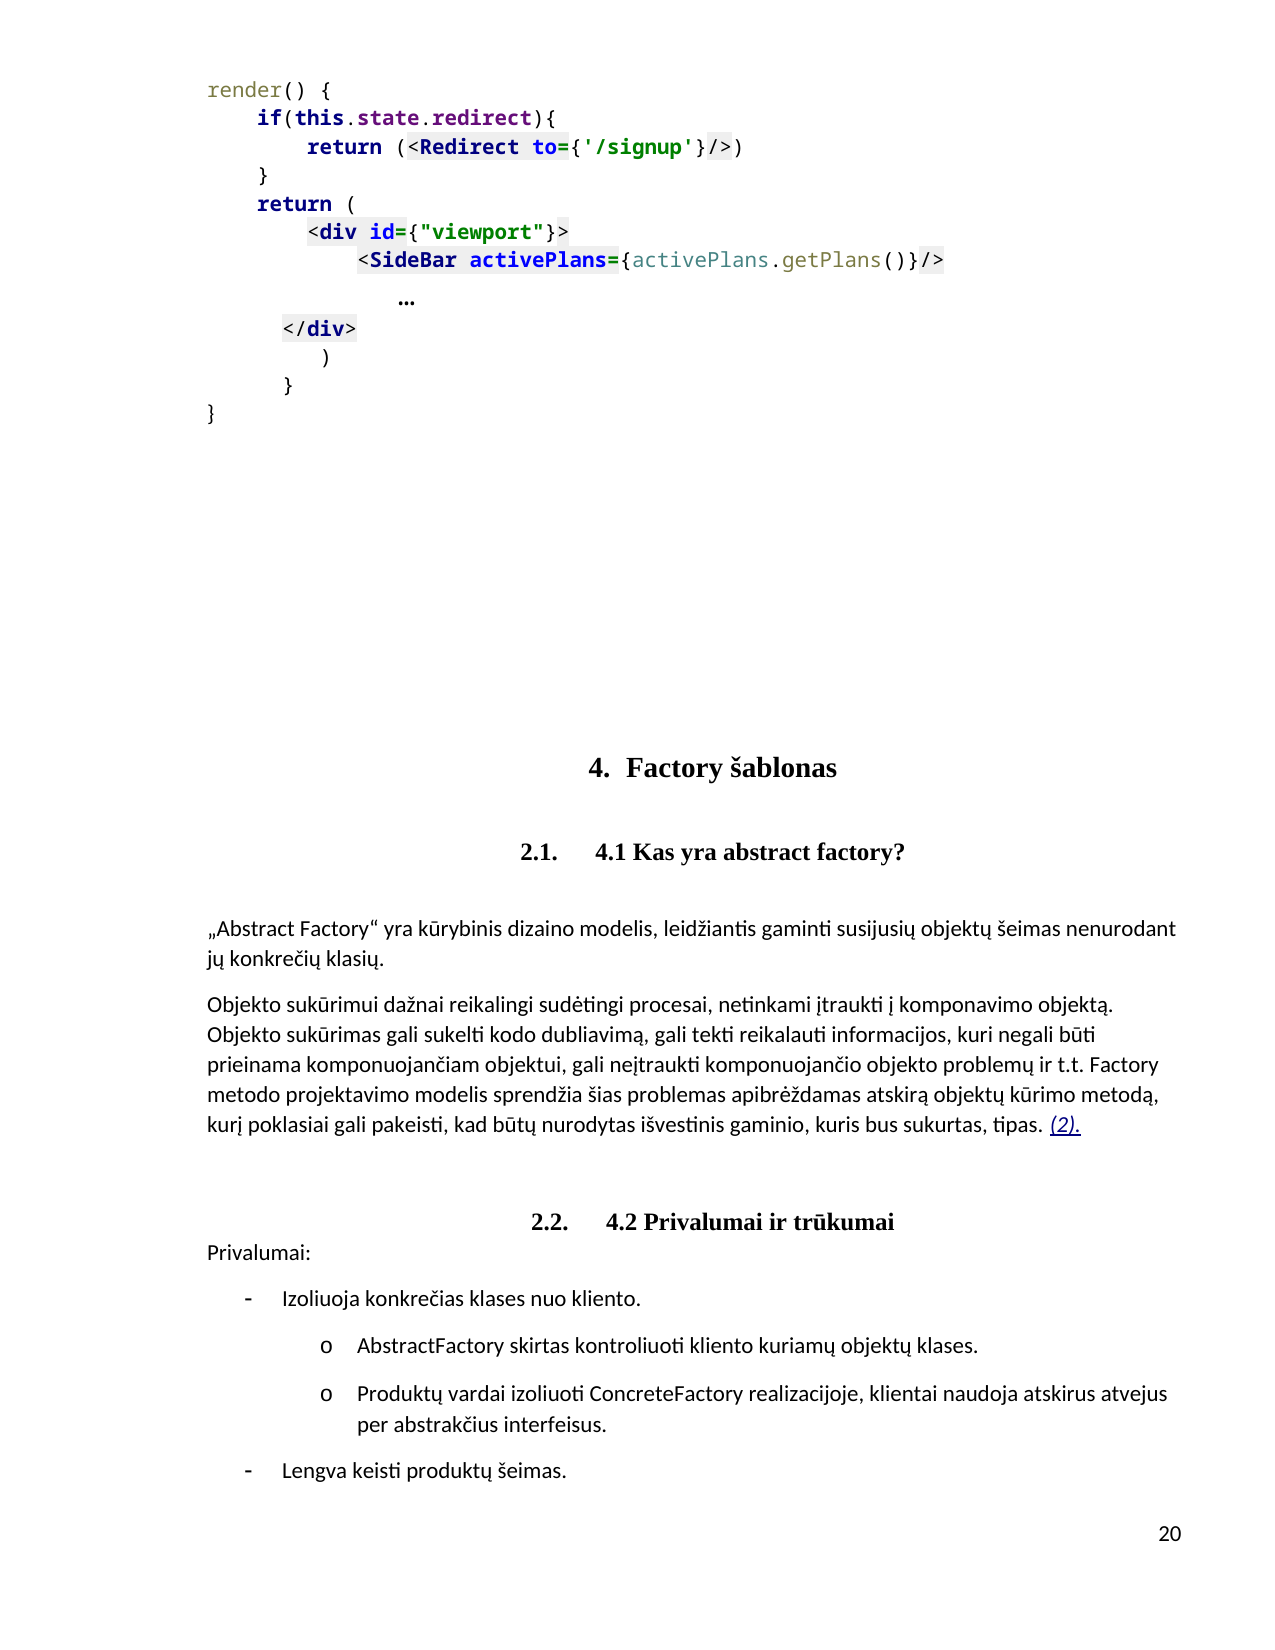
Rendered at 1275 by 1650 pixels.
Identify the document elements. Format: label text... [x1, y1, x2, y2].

text render() { if(this.state.redirect){ return (<Redirect to={'/signup'}/>) } return ( <div id={"viewport"}> <SideBar activePlans={activePlans.getPlans()}/> [207, 75, 1181, 274]
subtitle Factory šablonas [244, 750, 1181, 783]
subtitle 4.1 Kas yra abstract factory? [244, 837, 1181, 865]
text Privalumai: [207, 1238, 1181, 1266]
text } [207, 399, 1181, 427]
list Izoliuoja konkrečias klases nuo kliento. [244, 1284, 1181, 1312]
text Objekto sukūrimui dažnai reikalingi sudėtingi procesai, netinkami įtraukti į komponavimo objektą. Objekto sukūrimas gali sukelti kodo dubliavimą, gali tekti reikalauti informacijos, kuri negali būti prieinama komponuojančiam objektui, gali neįtraukti komponuojančio objekto problemų ir t.t. Factory metodo projektavimo modelis sprendžia šias problemas apibrėždamas atskirą objektų kūrimo metodą, kurį poklasiai gali pakeisti, kad būtų nurodytas išvestinis gaminio, kuris bus sukurtas, tipas. (2). [207, 990, 1181, 1138]
text „Abstract Factory“ yra kūrybinis dizaino modelis, leidžiantis gaminti susijusių objektų šeimas nenurodant jų konkrečių klasių. [207, 914, 1181, 972]
text } [282, 371, 1181, 399]
list Lengva keisti produktų šeimas. [244, 1456, 1181, 1484]
text … [207, 274, 1181, 314]
list Produktų vardai izoliuoti ConcreteFactory realizacijoje, klientai naudoja atskirus atvejus per abstrakčius interfeisus. [319, 1379, 1181, 1438]
subtitle 4.2 Privalumai ir trūkumai [244, 1207, 1181, 1236]
list AbstractFactory skirtas kontroliuoti kliento kuriamų objektų klases. [319, 1331, 1181, 1360]
text </div> ) [282, 314, 1181, 371]
